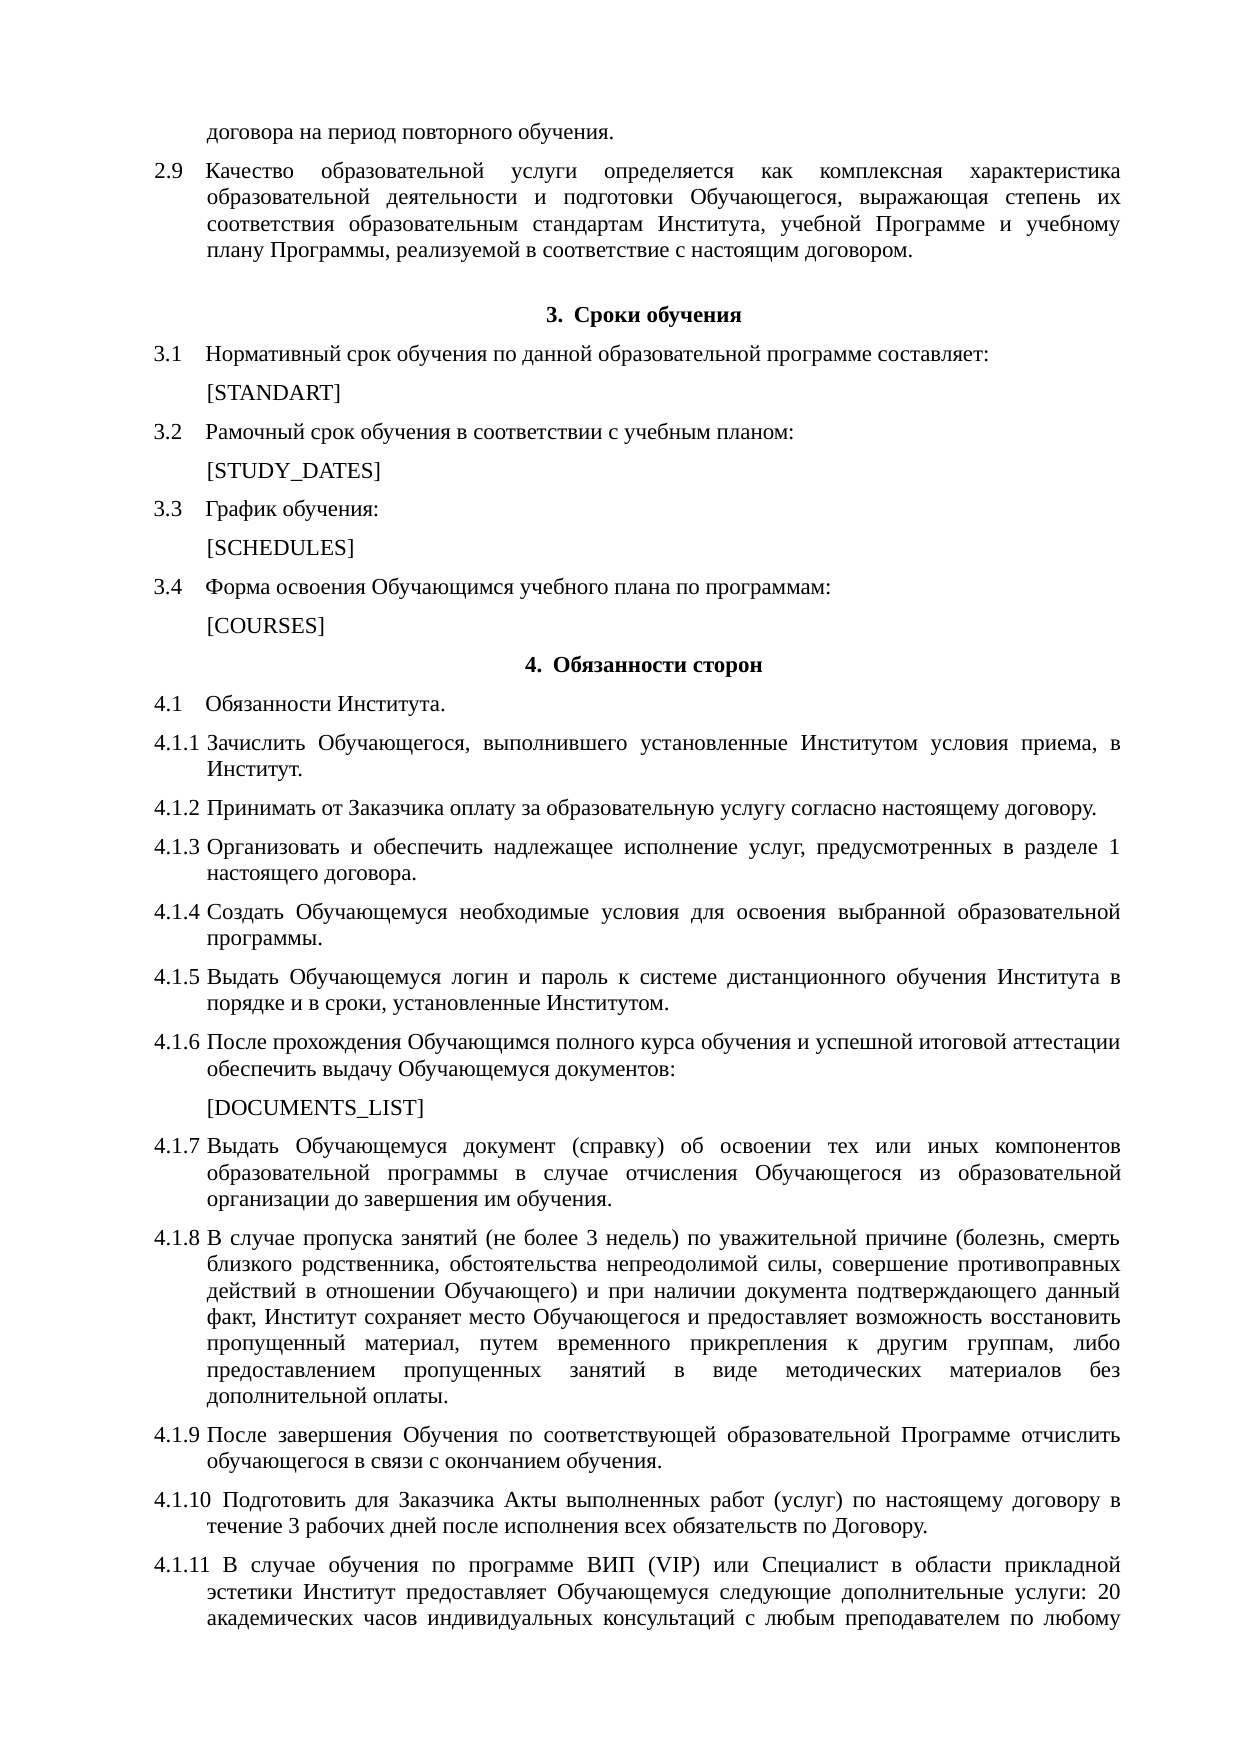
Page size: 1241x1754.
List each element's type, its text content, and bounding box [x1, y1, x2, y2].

list В случае обучения по программе ВИП (VIP) или Специалист в области прикладной эстетики Институт предоставляет Обучающемуся следующие дополнительные услуги: 20 академических часов индивидуальных консультаций с любым преподавателем по любому [148, 1551, 1122, 1630]
list График обучения: [148, 496, 1122, 522]
list После прохождения Обучающимся полного курса обучения и успешной итоговой аттестации обеспечить выдачу Обучающемуся документов: [148, 1028, 1122, 1081]
list Обязанности сторон [118, 651, 1122, 677]
list [DOCUMENTS_LIST] [148, 1093, 1122, 1120]
list Создать Обучающемуся необходимые условия для освоения выбранной образовательной программы. [148, 898, 1122, 951]
list Подготовить для Заказчика Акты выполненных работ (услуг) по настоящему договору в течение 3 рабочих дней после исполнения всех обязательств по Договору. [148, 1486, 1122, 1539]
list Обязанности Института. [148, 690, 1122, 716]
list Рамочный срок обучения в соответствии с учебным планом: [148, 418, 1122, 444]
list Организовать и обеспечить надлежащее исполнение услуг, предусмотренных в разделе 1 настоящего договора. [148, 833, 1122, 885]
list В случае пропуска занятий (не более 3 недель) по уважительной причине (болезнь, смерть близкого родственника, обстоятельства непреодолимой силы, совершение противоправных действий в отношении Обучающего) и при наличии документа подтверждающего данный факт, Институт сохраняет место Обучающегося и предоставляет возможность восстановить пропущенный материал, путем временного прикрепления к другим группам, либо предоставлением пропущенных занятий в виде методических материалов без дополнительной оплаты. [148, 1224, 1122, 1408]
list Выдать Обучающемуся документ (справку) об освоении тех или иных компонентов образовательной программы в случае отчисления Обучающегося из образовательной организации до завершения им обучения. [148, 1132, 1122, 1211]
list Форма освоения Обучающимся учебного плана по программам: [148, 573, 1122, 599]
list Качество образовательной услуги определяется как комплексная характеристика образовательной деятельности и подготовки Обучающегося, выражающая степень их соответствия образовательным стандартам Института, учебной Программе и учебному плану Программы, реализуемой в соответствие с настоящим договором. [148, 157, 1122, 262]
list После завершения Обучения по соответствующей образовательной Программе отчислить обучающегося в связи с окончанием обучения. [148, 1421, 1122, 1474]
list Зачислить Обучающегося, выполнившего установленные Институтом условия приема, в Институт. [148, 729, 1122, 781]
list [SCHEDULES] [148, 534, 1122, 561]
list Принимать от Заказчика оплату за образовательную услугу согласно настоящему договору. [148, 794, 1122, 820]
list Нормативный срок обучения по данной образовательной программе составляет: [148, 340, 1122, 366]
list Сроки обучения [118, 301, 1122, 328]
list [STUDY_DATES] [148, 457, 1122, 483]
list [COURSES] [148, 612, 1122, 638]
list договора на период повторного обучения. [148, 118, 1122, 144]
list Выдать Обучающемуся логин и пароль к системе дистанционного обучения Института в порядке и в сроки, установленные Институтом. [148, 963, 1122, 1016]
list [STANDART] [148, 379, 1122, 405]
